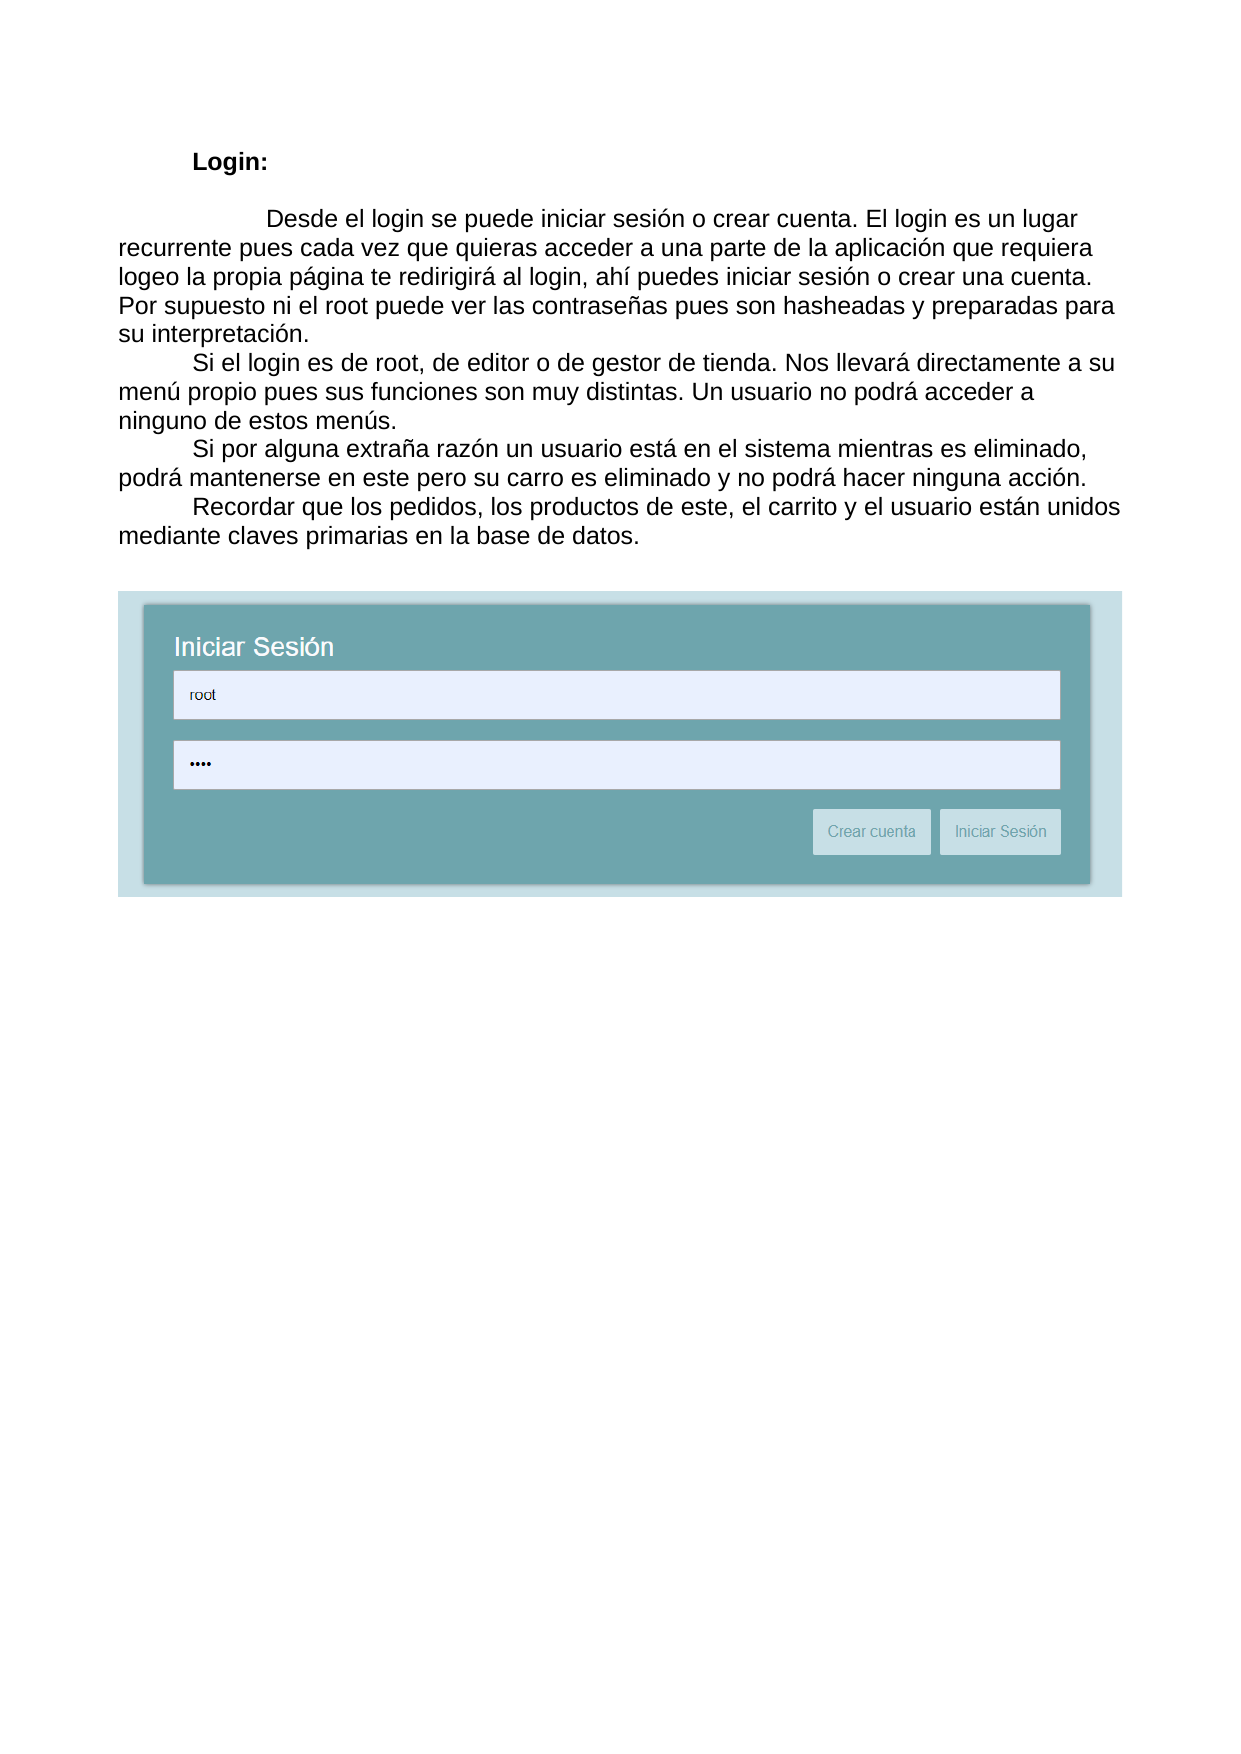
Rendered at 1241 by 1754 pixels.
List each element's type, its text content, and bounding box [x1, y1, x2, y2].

picture [118, 591, 1123, 897]
text Desde el login se puede iniciar sesión o crear cuenta. El login es un lugar recurrente pues cada vez que quieras acceder a una parte de la aplicación que requiera logeo la propia página te redirigirá al login, ahí puedes iniciar sesión o crear una cuenta. Por supuesto ni el root puede ver las contraseñas pues son hasheadas y preparadas para su interpretación. [118, 204, 1122, 348]
text Recordar que los pedidos, los productos de este, el carrito y el usuario están unidos mediante claves primarias en la base de datos. [118, 492, 1122, 549]
text Login: [118, 147, 1122, 176]
text Si por alguna extraña razón un usuario está en el sistema mientras es eliminado, podrá mantenerse en este pero su carro es eliminado y no podrá hacer ninguna acción. [118, 434, 1122, 492]
text Si el login es de root, de editor o de gestor de tienda. Nos llevará directamente a su menú propio pues sus funciones son muy distintas. Un usuario no podrá acceder a ninguno de estos menús. [118, 348, 1122, 434]
